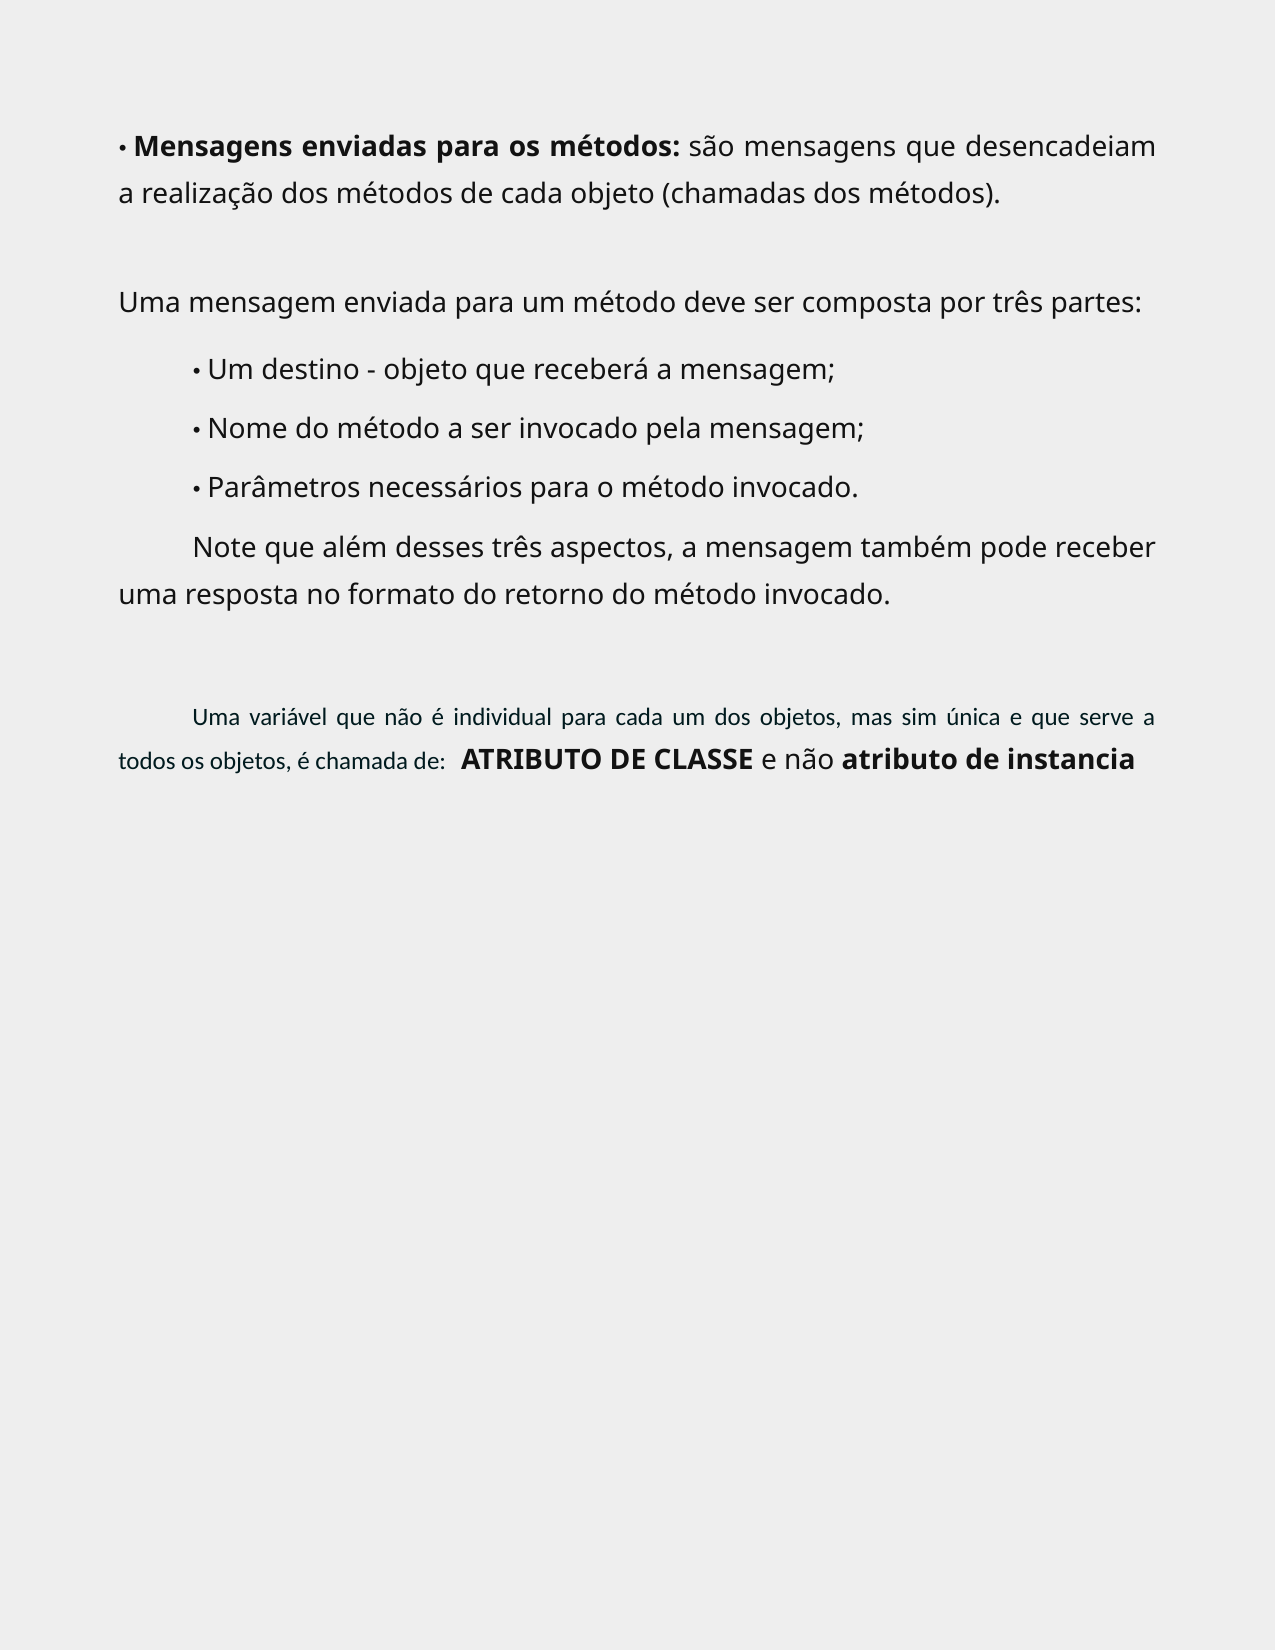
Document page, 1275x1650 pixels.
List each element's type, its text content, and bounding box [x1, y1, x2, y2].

text Uma mensagem enviada para um método deve ser composta por três partes: [118, 282, 1157, 320]
text • Parâmetros necessários para o método invocado. [118, 459, 1157, 506]
text Note que além desses três aspectos, a mensagem também pode receber uma resposta no formato do retorno do método invocado. [118, 519, 1157, 612]
text • Um destino - objeto que receberá a mensagem; [118, 341, 1157, 387]
text • Mensagens enviadas para os métodos: são mensagens que desencadeiam a realização dos métodos de cada objeto (chamadas dos métodos). [118, 118, 1157, 212]
text • Nome do método a ser invocado pela mensagem; [118, 400, 1157, 447]
text Uma variável que não é individual para cada um dos objetos, mas sim única e que serve a todos os objetos, é chamada de: ATRIBUTO DE CLASSE e não atributo de instancia [118, 684, 1157, 778]
